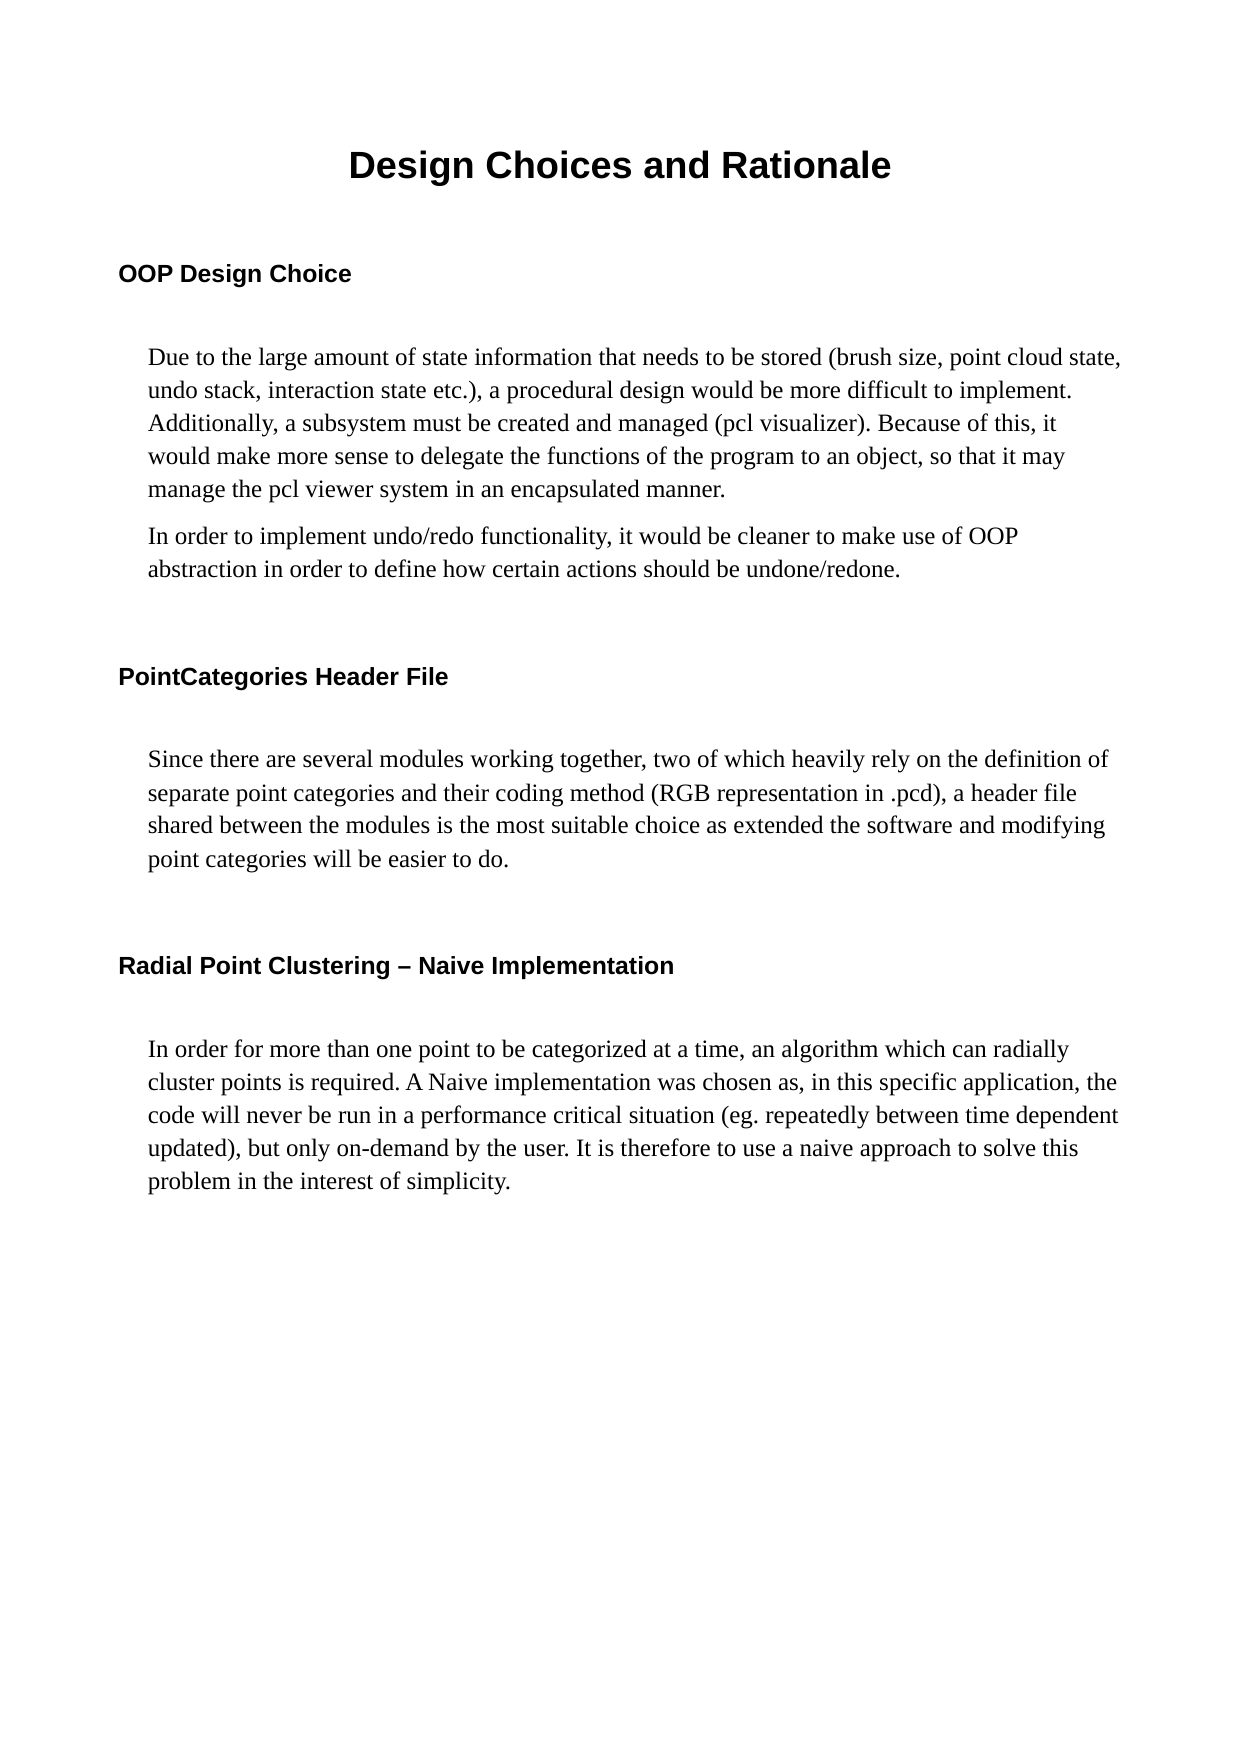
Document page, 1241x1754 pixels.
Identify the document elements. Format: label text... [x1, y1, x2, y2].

text In order to implement undo/redo functionality, it would be cleaner to make use of OOP abstraction in order to define how certain actions should be undone/redone. [148, 521, 1122, 583]
text Due to the large amount of state information that needs to be stored (brush size, point cloud state, undo stack, interaction state etc.), a procedural design would be more difficult to implement. Additionally, a subsystem must be created and managed (pcl visualizer). Because of this, it would make more sense to delegate the functions of the program to an object, so that it may manage the pcl viewer system in an encapsulated manner. [148, 342, 1122, 503]
subtitle Design Choices and Rationale [118, 143, 1122, 187]
text In order for more than one point to be categorized at a time, an algorithm which can radially cluster points is required. A Naive implementation was chosen as, in this specific application, the code will never be run in a performance critical situation (eg. repeatedly between time dependent updated), but only on-demand by the user. It is therefore to use a naive approach to solve this problem in the interest of simplicity. [148, 1034, 1122, 1194]
subtitle OOP Design Choice [118, 259, 1122, 288]
text Since there are several modules working together, two of which heavily rely on the definition of separate point categories and their coding method (RGB representation in .pcd), a header file shared between the modules is the most suitable choice as extended the software and modifying point categories will be easier to do. [148, 744, 1122, 872]
subtitle Radial Point Clustering – Naive Implementation [118, 951, 1122, 980]
subtitle PointCategories Header File [118, 662, 1122, 691]
